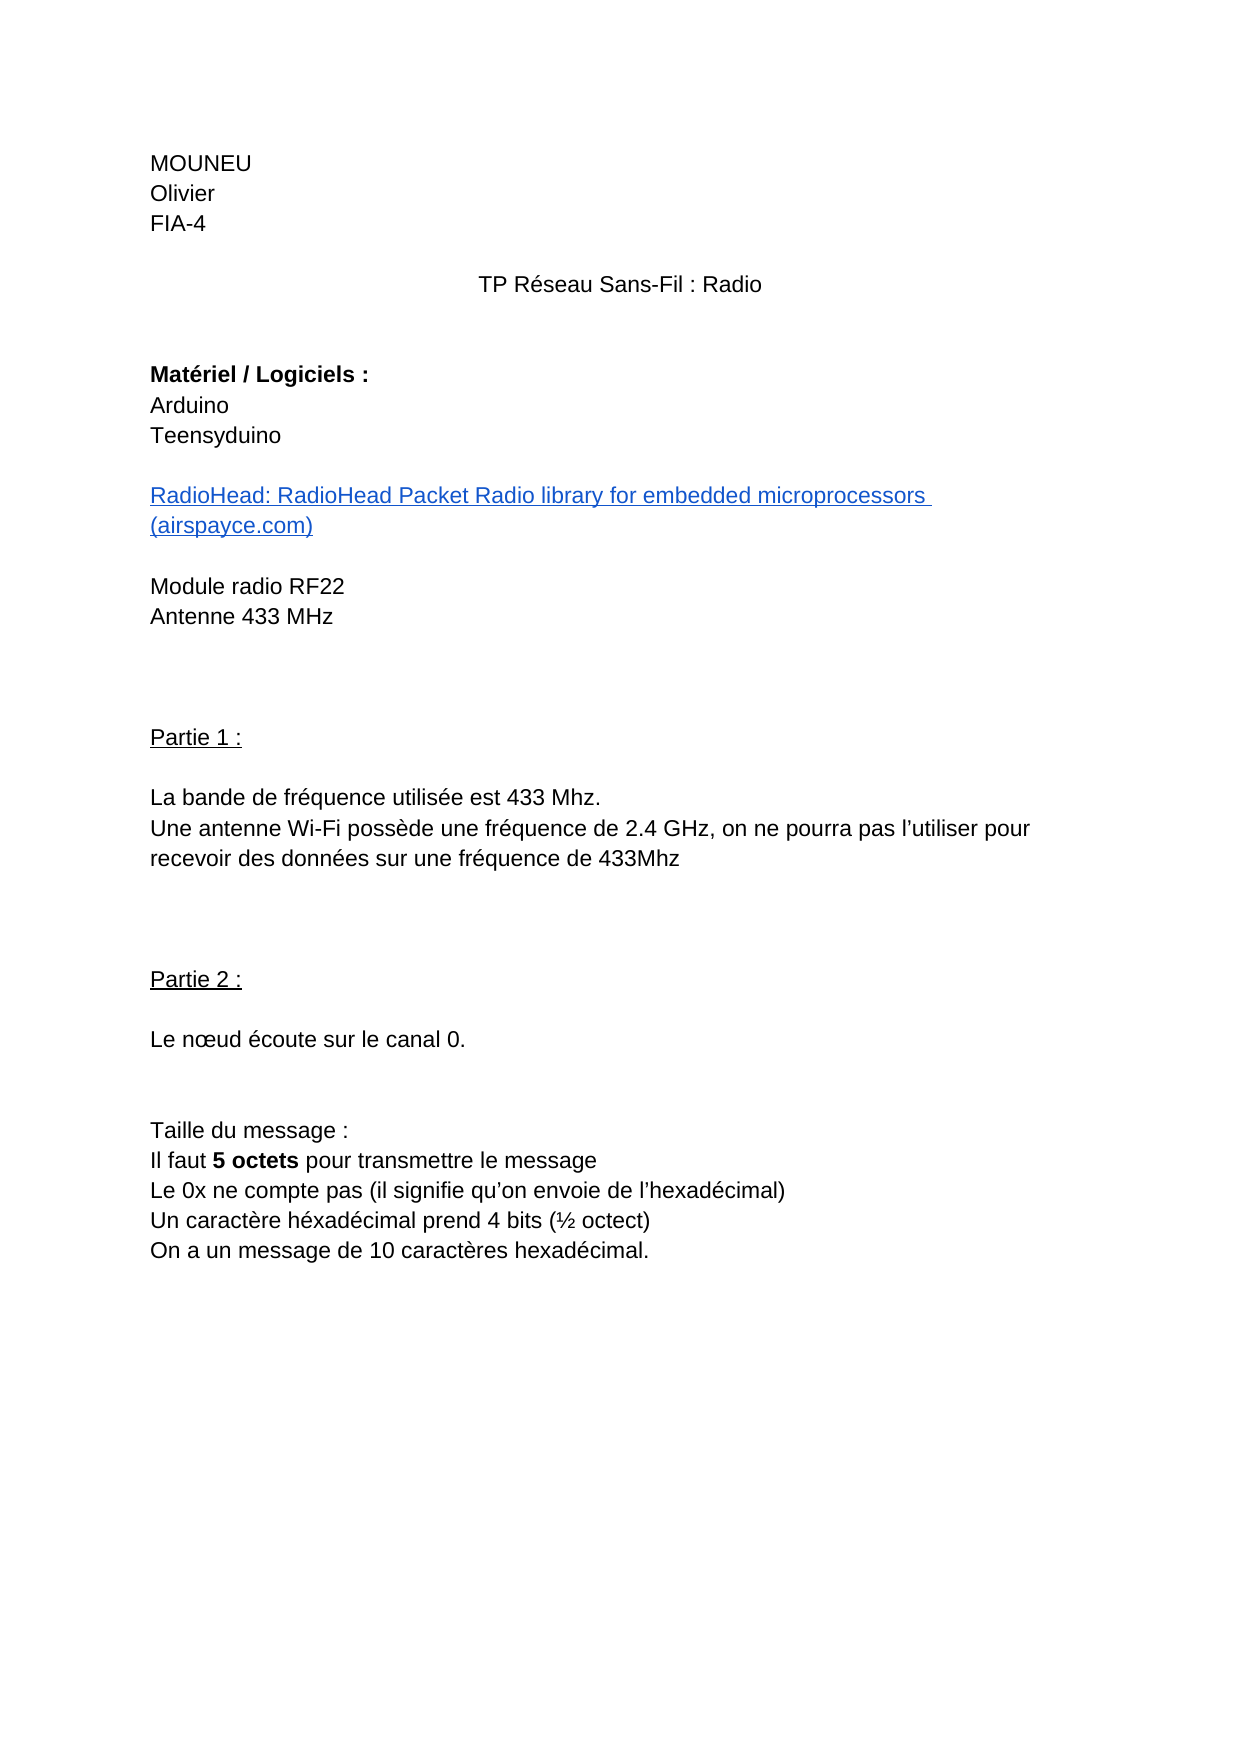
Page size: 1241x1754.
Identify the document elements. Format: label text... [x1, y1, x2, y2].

text La bande de fréquence utilisée est 433 Mhz. [150, 784, 1090, 811]
text Module radio RF22 [150, 573, 1090, 599]
text Une antenne Wi-Fi possède une fréquence de 2.4 GHz, on ne pourra pas l’utiliser pour recevoir des données sur une fréquence de 433Mhz [150, 814, 1090, 871]
text Teensyduino [150, 422, 1090, 448]
text On a un message de 10 caractères hexadécimal. [150, 1237, 1090, 1264]
text RadioHead: RadioHead Packet Radio library for embedded microprocessors (airspayce.com) [150, 482, 1090, 539]
text TP Réseau Sans-Fil : Radio [150, 271, 1090, 297]
text Partie 1 : [150, 724, 1090, 750]
text Olivier [150, 180, 1090, 207]
text Il faut 5 octets pour transmettre le message [150, 1147, 1090, 1173]
text MOUNEU [150, 150, 1090, 176]
text Taille du message : [150, 1117, 1090, 1143]
text Matériel / Logiciels : [150, 361, 1090, 388]
text FIA-4 [150, 210, 1090, 237]
text Arduino [150, 392, 1090, 418]
text Antenne 433 MHz [150, 603, 1090, 629]
text Le 0x ne compte pas (il signifie qu’on envoie de l’hexadécimal) [150, 1177, 1090, 1203]
text Un caractère héxadécimal prend 4 bits (½ octect) [150, 1207, 1090, 1234]
text Le nœud écoute sur le canal 0. [150, 1026, 1090, 1052]
text Partie 2 : [150, 966, 1090, 992]
